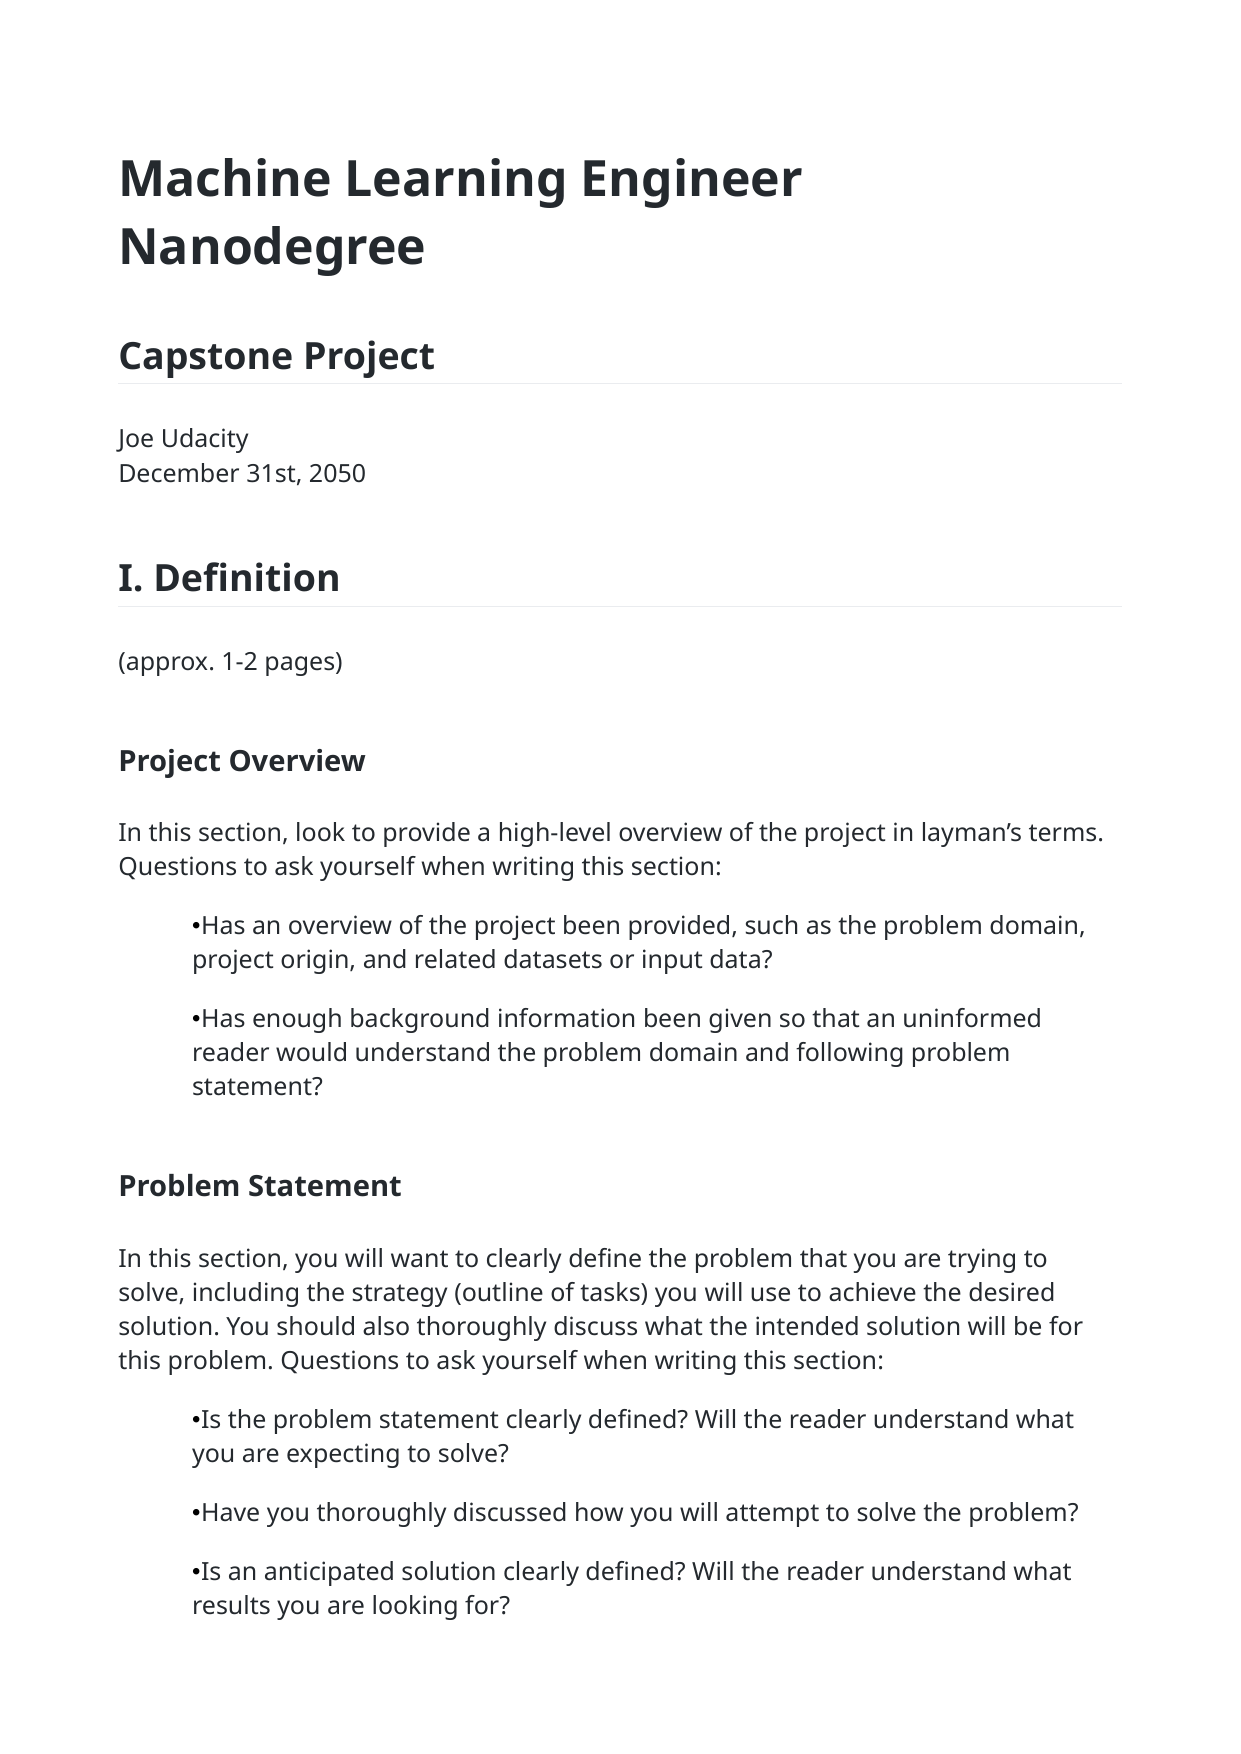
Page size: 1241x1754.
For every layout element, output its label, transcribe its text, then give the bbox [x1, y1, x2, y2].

text (approx. 1-2 pages) [118, 643, 1122, 678]
subtitle Project Overview [118, 740, 1122, 780]
list Has enough background information been given so that an uninformed reader would understand the problem domain and following problem statement? [118, 1001, 1122, 1103]
list Is the problem statement clearly defined? Will the reader understand what you are expecting to solve? [118, 1401, 1122, 1469]
subtitle Capstone Project [118, 329, 1122, 383]
text In this section, you will want to clearly define the problem that you are trying to solve, including the strategy (outline of tasks) you will use to achieve the desired solution. You should also thoroughly discuss what the intended solution will be for this problem. Questions to ask yourself when writing this section: [118, 1240, 1122, 1376]
text Joe Udacity December 31st, 2050 [118, 421, 1122, 489]
subtitle Problem Statement [118, 1166, 1122, 1205]
list Have you thoroughly discussed how you will attempt to solve the problem? [118, 1494, 1122, 1529]
text In this section, look to provide a high-level overview of the project in layman’s terms. Questions to ask yourself when writing this section: [118, 815, 1122, 883]
subtitle I. Definition [118, 552, 1122, 606]
list Has an overview of the project been provided, such as the problem domain, project origin, and related datasets or input data? [118, 908, 1122, 976]
subtitle Machine Learning Engineer Nanodegree [118, 143, 1122, 279]
list Is an anticipated solution clearly defined? Will the reader understand what results you are looking for? [118, 1554, 1122, 1622]
